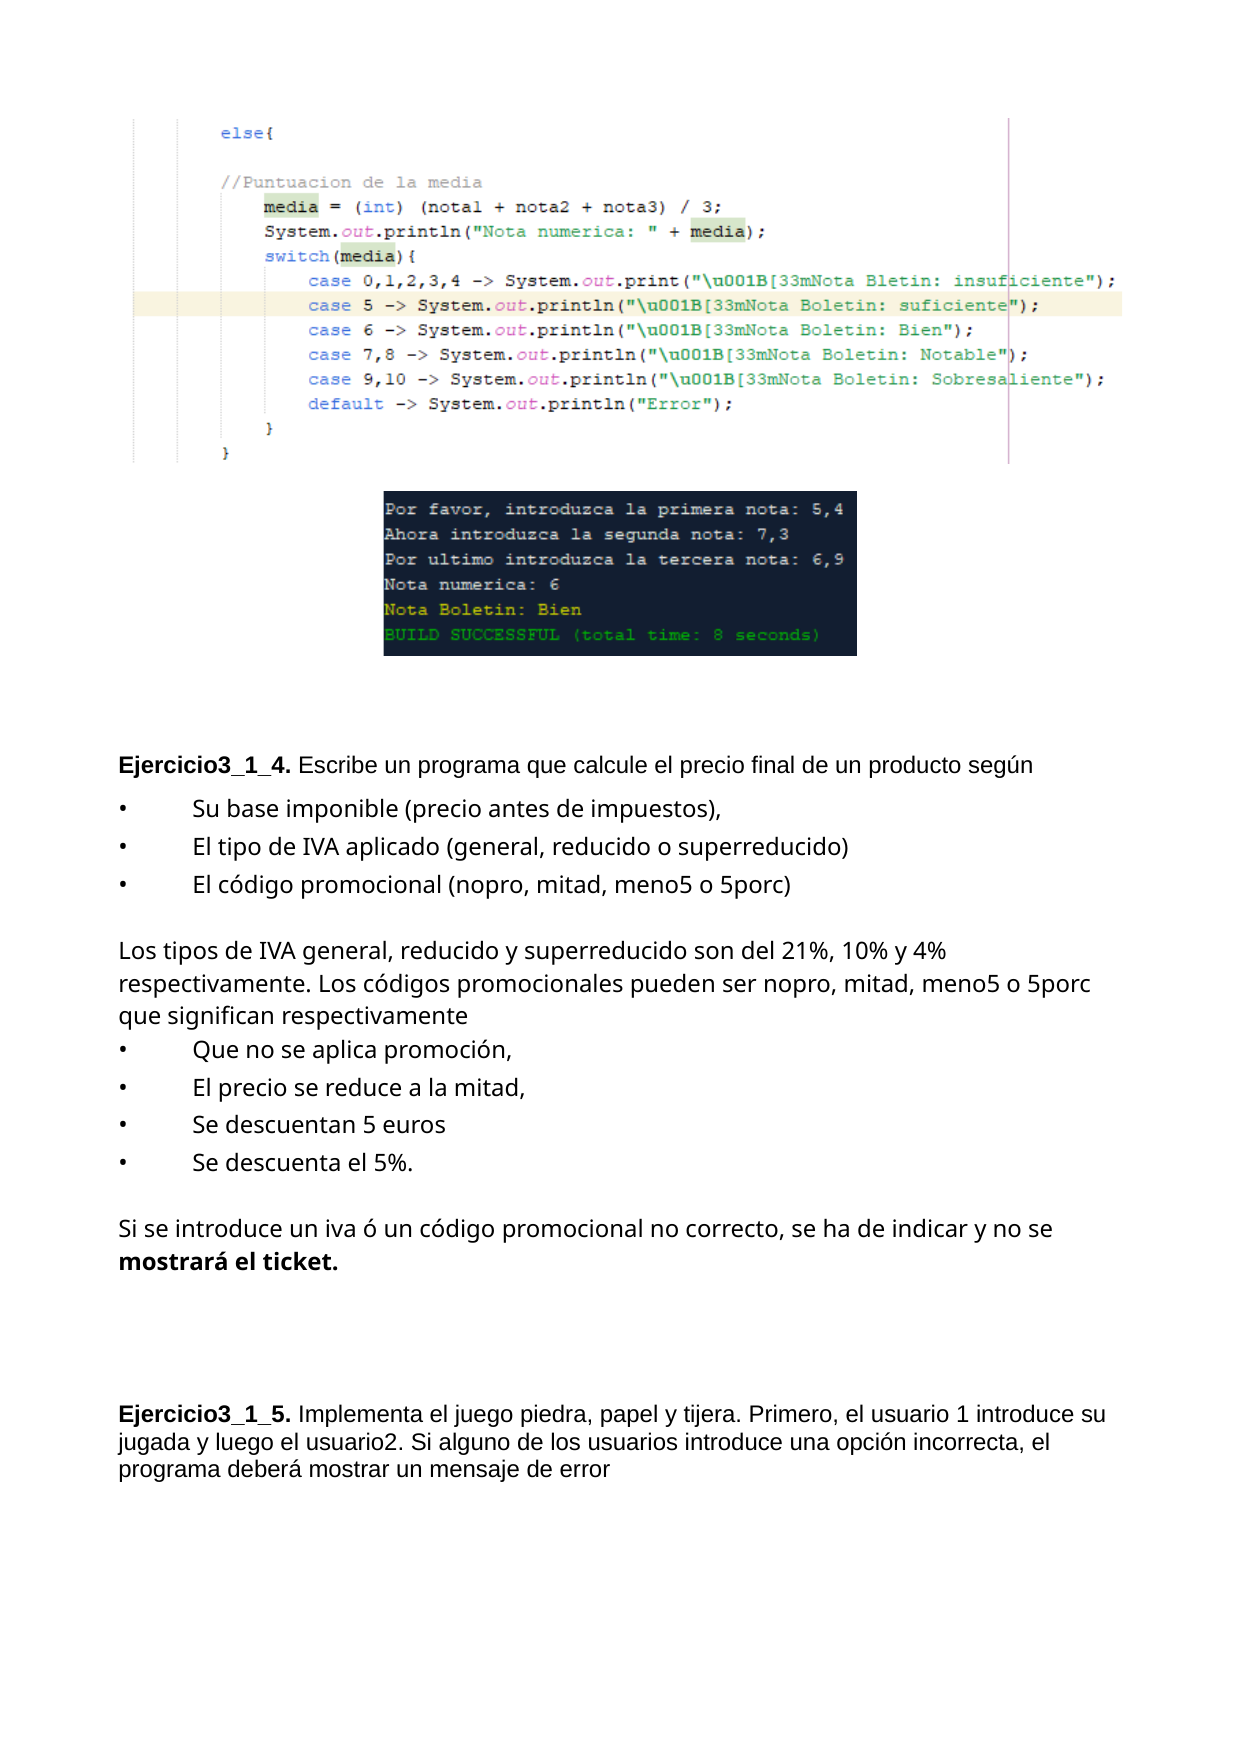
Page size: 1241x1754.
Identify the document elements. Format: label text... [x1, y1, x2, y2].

subtitle Ejercicio3_1_5. Implementa el juego piedra, papel y tijera. Primero, el usuario 1 introduce su jugada y luego el usuario2. Si alguno de los usuarios introduce una opción incorrecta, el programa deberá mostrar un mensaje de error [118, 1400, 1122, 1483]
list Se descuentan 5 euros [118, 1107, 1122, 1141]
text Si se introduce un iva ó un código promocional no correcto, se ha de indicar y no se mostrará el ticket. [118, 1212, 1122, 1277]
subtitle Ejercicio3_1_4. Escribe un programa que calcule el precio final de un producto según [118, 751, 1122, 778]
list El código promocional (nopro, mitad, meno5 o 5porc) [118, 867, 1122, 901]
text Los tipos de IVA general, reducido y superreducido son del 21%, 10% y 4% respectivamente. Los códigos promocionales pueden ser nopro, mitad, meno5 o 5porc que significan respectivamente [118, 934, 1122, 1032]
list Que no se aplica promoción, [118, 1032, 1122, 1066]
picture [118, 118, 1123, 464]
list El precio se reduce a la mitad, [118, 1069, 1122, 1103]
list Se descuenta el 5%. [118, 1145, 1122, 1179]
list El tipo de IVA aplicado (general, reducido o superreducido) [118, 829, 1122, 863]
picture [383, 491, 857, 656]
list Su base imponible (precio antes de impuestos), [118, 791, 1122, 825]
